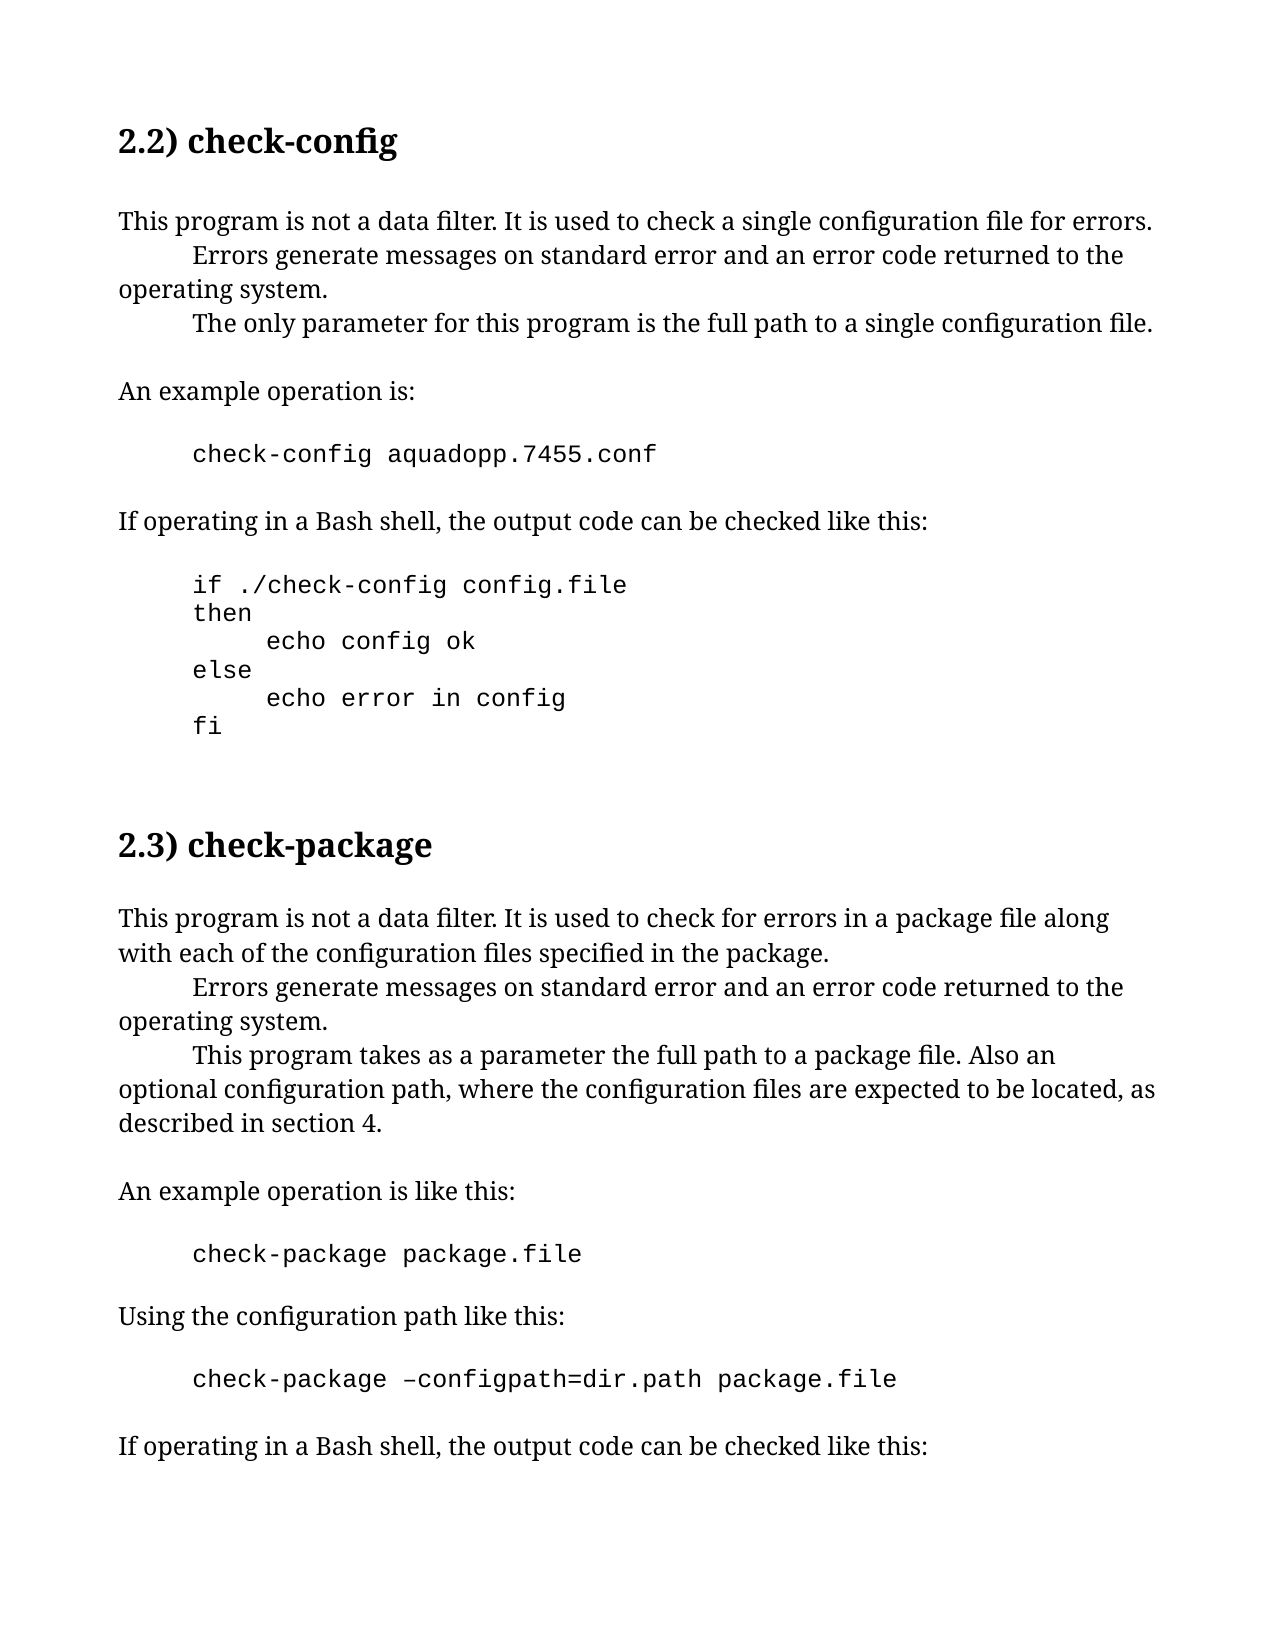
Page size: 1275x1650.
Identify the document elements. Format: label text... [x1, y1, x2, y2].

text 2.2) check-config [118, 118, 1157, 163]
text fi [118, 714, 1157, 742]
text echo config ok [118, 629, 1157, 657]
text check-package –configpath=dir.path package.file [118, 1367, 1157, 1395]
text echo error in config [118, 686, 1157, 714]
text If operating in a Bash shell, the output code can be checked like this: [118, 1429, 1157, 1463]
text If operating in a Bash shell, the output code can be checked like this: [118, 504, 1157, 538]
text Errors generate messages on standard error and an error code returned to the operating system. [118, 969, 1157, 1037]
text 2.3) check-package [118, 822, 1157, 867]
text The only parameter for this program is the full path to a single configuration file. [118, 305, 1157, 339]
text then [118, 601, 1157, 629]
text This program is not a data filter. It is used to check for errors in a package file along with each of the configuration files specified in the package. [118, 901, 1157, 969]
text This program is not a data filter. It is used to check a single configuration file for errors. Errors generate messages on standard error and an error code returned to the operating system. [118, 203, 1157, 305]
text check-package package.file [118, 1242, 1157, 1270]
text An example operation is like this: [118, 1174, 1157, 1208]
text else [118, 657, 1157, 686]
text Using the configuration path like this: [118, 1298, 1157, 1332]
text This program takes as a parameter the full path to a package file. Also an optional configuration path, where the configuration files are expected to be located, as described in section 4. [118, 1037, 1157, 1139]
text if ./check-config config.file [118, 572, 1157, 601]
text An example operation is: [118, 373, 1157, 408]
text check-config aquadopp.7455.conf [118, 442, 1157, 470]
